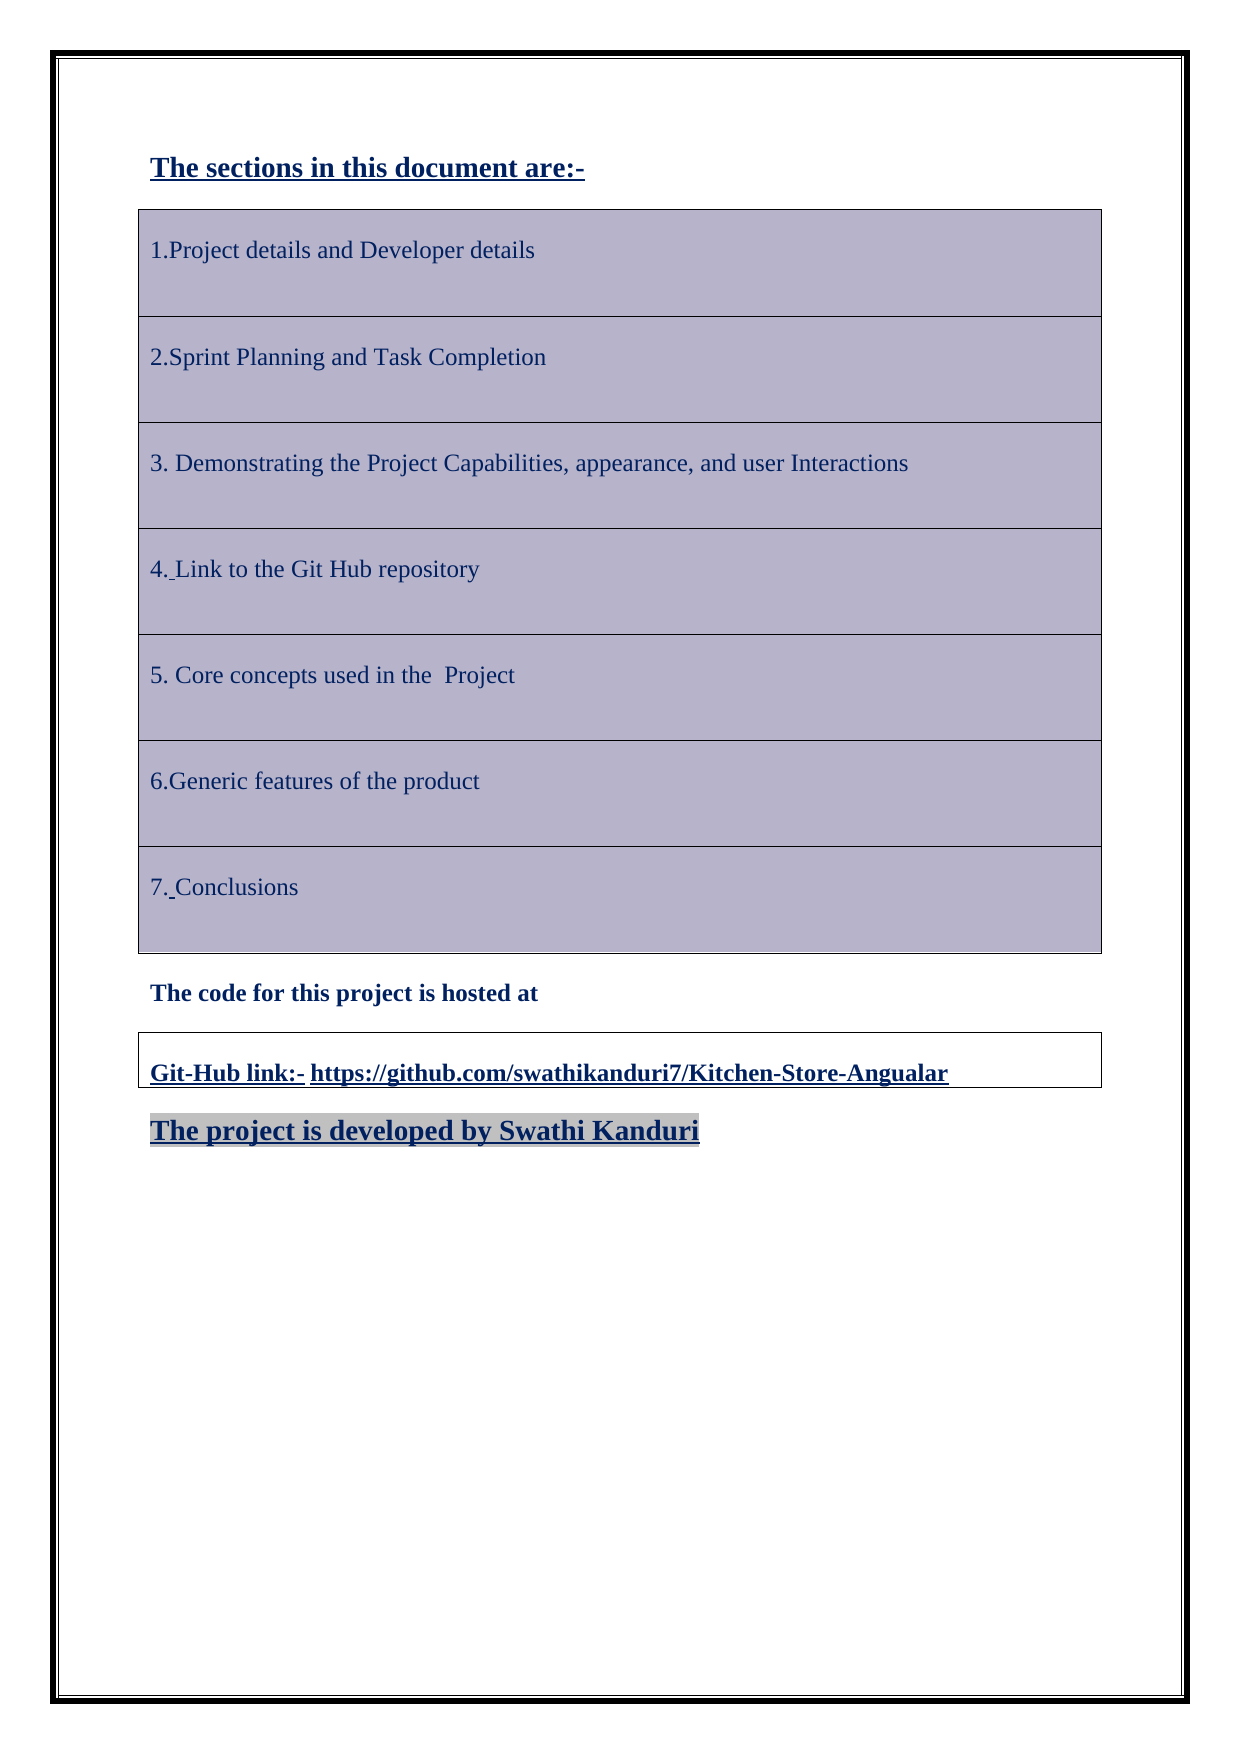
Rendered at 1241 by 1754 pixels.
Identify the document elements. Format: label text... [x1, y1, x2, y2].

table_cell 7. Conclusions [139, 847, 1101, 952]
table_cell 4. Link to the Git Hub repository [139, 529, 1101, 634]
text The code for this project is hosted at [150, 978, 1137, 1007]
table_header 1.Project details and Developer details [139, 210, 1101, 316]
text The sections in this document are:- [150, 150, 1137, 183]
table_cell 2.Sprint Planning and Task Completion [139, 317, 1101, 422]
table_cell 5. Core concepts used in the Project [139, 635, 1101, 740]
table_header Git-Hub link:- https://github.com/swathikanduri7/Kitchen-Store-Angualar [139, 1033, 1101, 1087]
table_cell 3. Demonstrating the Project Capabilities, appearance, and user Interactions [139, 423, 1101, 528]
table_cell 6.Generic features of the product [139, 741, 1101, 846]
text The project is developed by Swathi Kanduri [150, 1113, 1137, 1147]
